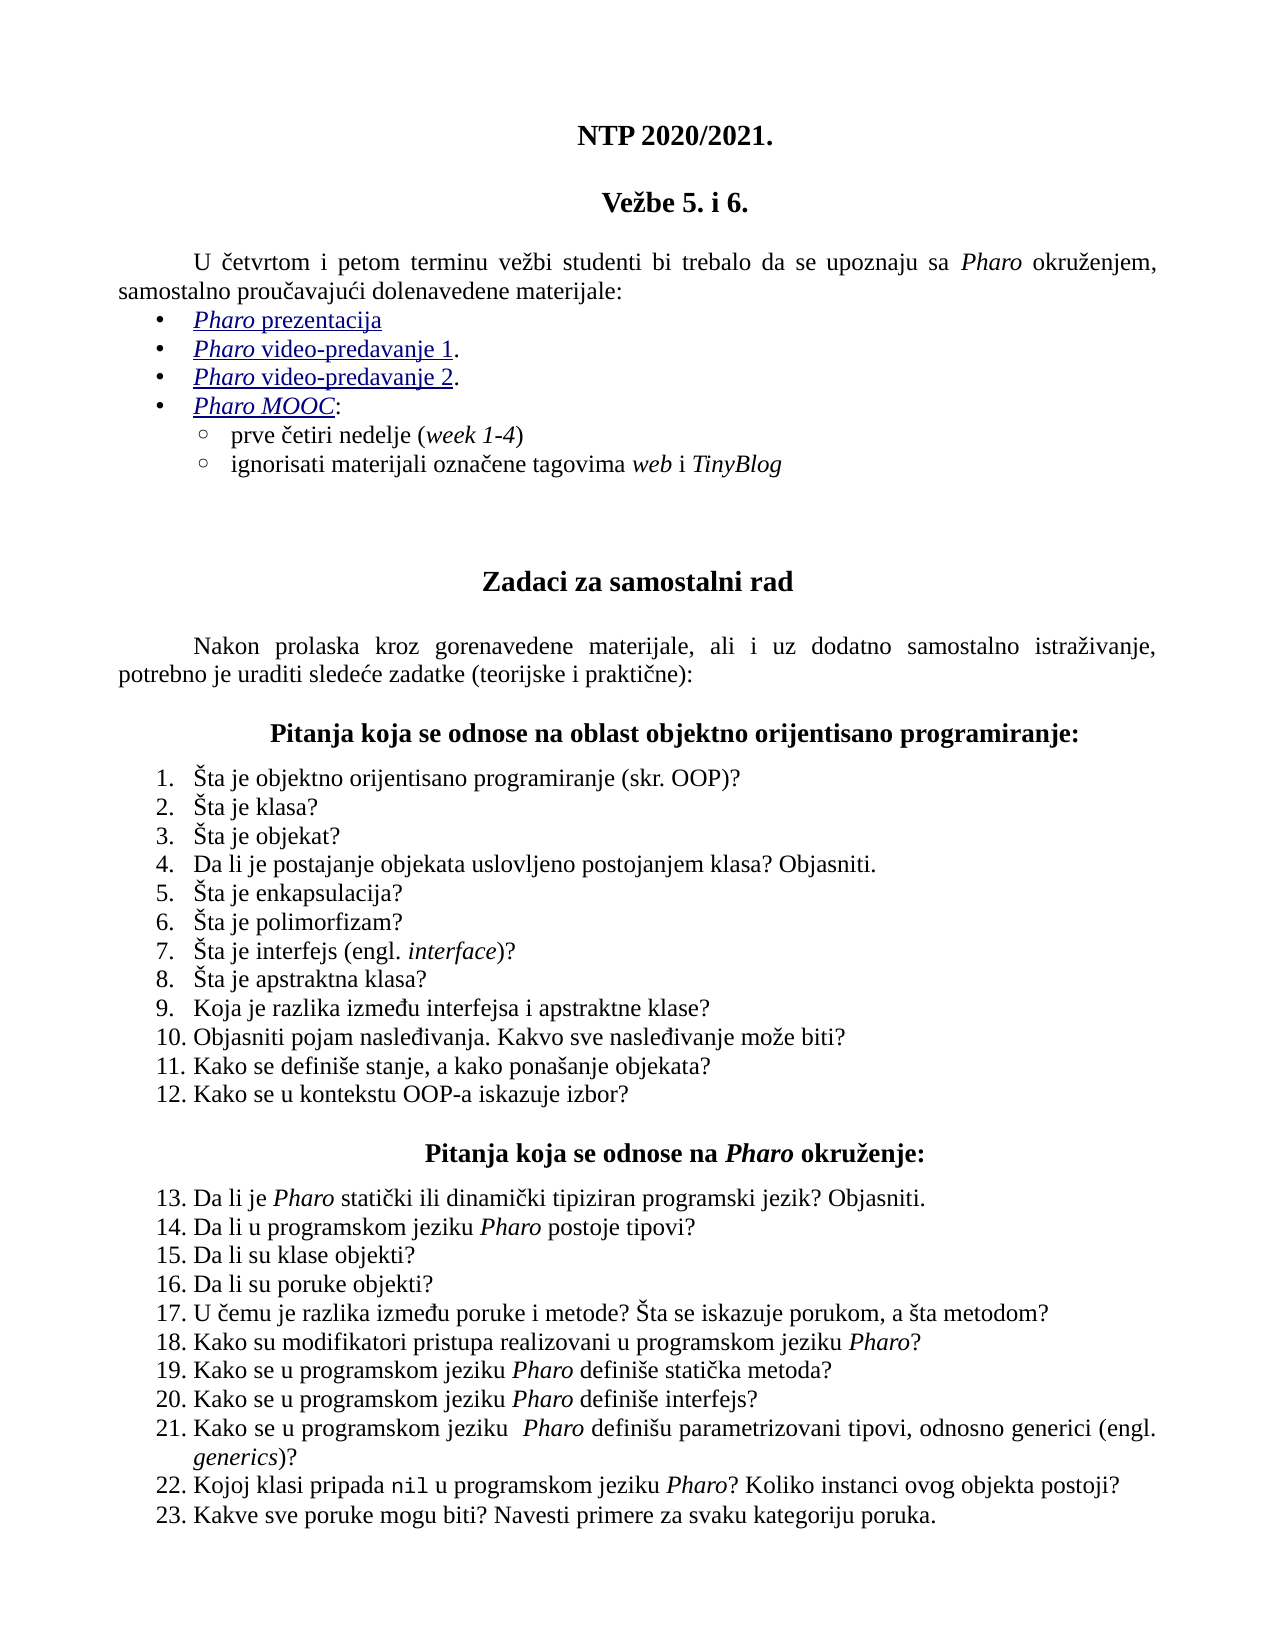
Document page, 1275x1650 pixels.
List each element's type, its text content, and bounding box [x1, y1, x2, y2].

list Pharo video-predavanje 1. [156, 334, 1157, 362]
text Nakon prolaska kroz gorenavedene materijale, ali i uz dodatno samostalno istraživanje, potrebno je uraditi sledeće zadatke (teorijske i praktične): [118, 631, 1157, 688]
list Pharo prezentacija [156, 305, 1157, 334]
list Šta je interfejs (engl. interface)? [156, 936, 1157, 964]
text U četvrtom i petom terminu vežbi studenti bi trebalo da se upoznaju sa Pharo okruženjem, samostalno proučavajući dolenavedene materijale: [118, 247, 1157, 305]
list Šta je objektno orijentisano programiranje (skr. OOP)? [156, 763, 1157, 792]
list Objasniti pojam nasleđivanja. Kakvo sve nasleđivanje može biti? [156, 1022, 1157, 1051]
list Šta je enkapsulacija? [156, 878, 1157, 907]
text Pitanja koja se odnose na Pharo okruženje: [118, 1137, 1157, 1168]
list Da li su poruke objekti? [156, 1269, 1157, 1298]
list Da li su klase objekti? [156, 1241, 1157, 1269]
list Kako su modifikatori pristupa realizovani u programskom jeziku Pharo? [156, 1327, 1157, 1356]
list Šta je polimorfizam? [156, 907, 1157, 936]
list Kako se u programskom jeziku Pharo definišu parametrizovani tipovi, odnosno generici (engl. generics)? [156, 1413, 1157, 1471]
list U čemu je razlika između poruke i metode? Šta se iskazuje porukom, a šta metodom? [156, 1298, 1157, 1327]
list Šta je apstraktna klasa? [156, 964, 1157, 993]
list Da li je postajanje objekata uslovljeno postojanjem klasa? Objasniti. [156, 849, 1157, 878]
list Kako se u kontekstu OOP-a iskazuje izbor? [156, 1079, 1157, 1108]
text Zadaci za samostalni rad [118, 564, 1157, 597]
list Kojoj klasi pripada nil u programskom jeziku Pharo? Koliko instanci ovog objekta postoji? [156, 1471, 1157, 1500]
list Koja je razlika između interfejsa i apstraktne klase? [156, 993, 1157, 1022]
list Kako se definiše stanje, a kako ponašanje objekata? [156, 1051, 1157, 1079]
list Kako se u programskom jeziku Pharo definiše statička metoda? [156, 1356, 1157, 1384]
list Da li u programskom jeziku Pharo postoje tipovi? [156, 1212, 1157, 1241]
list Pharo video-predavanje 2. [156, 362, 1157, 391]
list ignorisati materijali označene tagovima web i TinyBlog [193, 449, 1157, 477]
list Kako se u programskom jeziku Pharo definiše interfejs? [156, 1384, 1157, 1413]
list Da li je Pharo statički ili dinamički tipiziran programski jezik? Objasniti. [156, 1183, 1157, 1212]
list prve četiri nedelje (week 1-4) [193, 420, 1157, 449]
list Kakve sve poruke mogu biti? Navesti primere za svaku kategoriju poruka. [156, 1500, 1157, 1529]
list Šta je klasa? [156, 792, 1157, 821]
text NTP 2020/2021. [118, 118, 1157, 152]
text Vežbe 5. i 6. [118, 185, 1157, 219]
text Pitanja koja se odnose na oblast objektno orijentisano programiranje: [118, 717, 1157, 748]
list Šta je objekat? [156, 821, 1157, 849]
list Pharo MOOC: [156, 391, 1157, 420]
